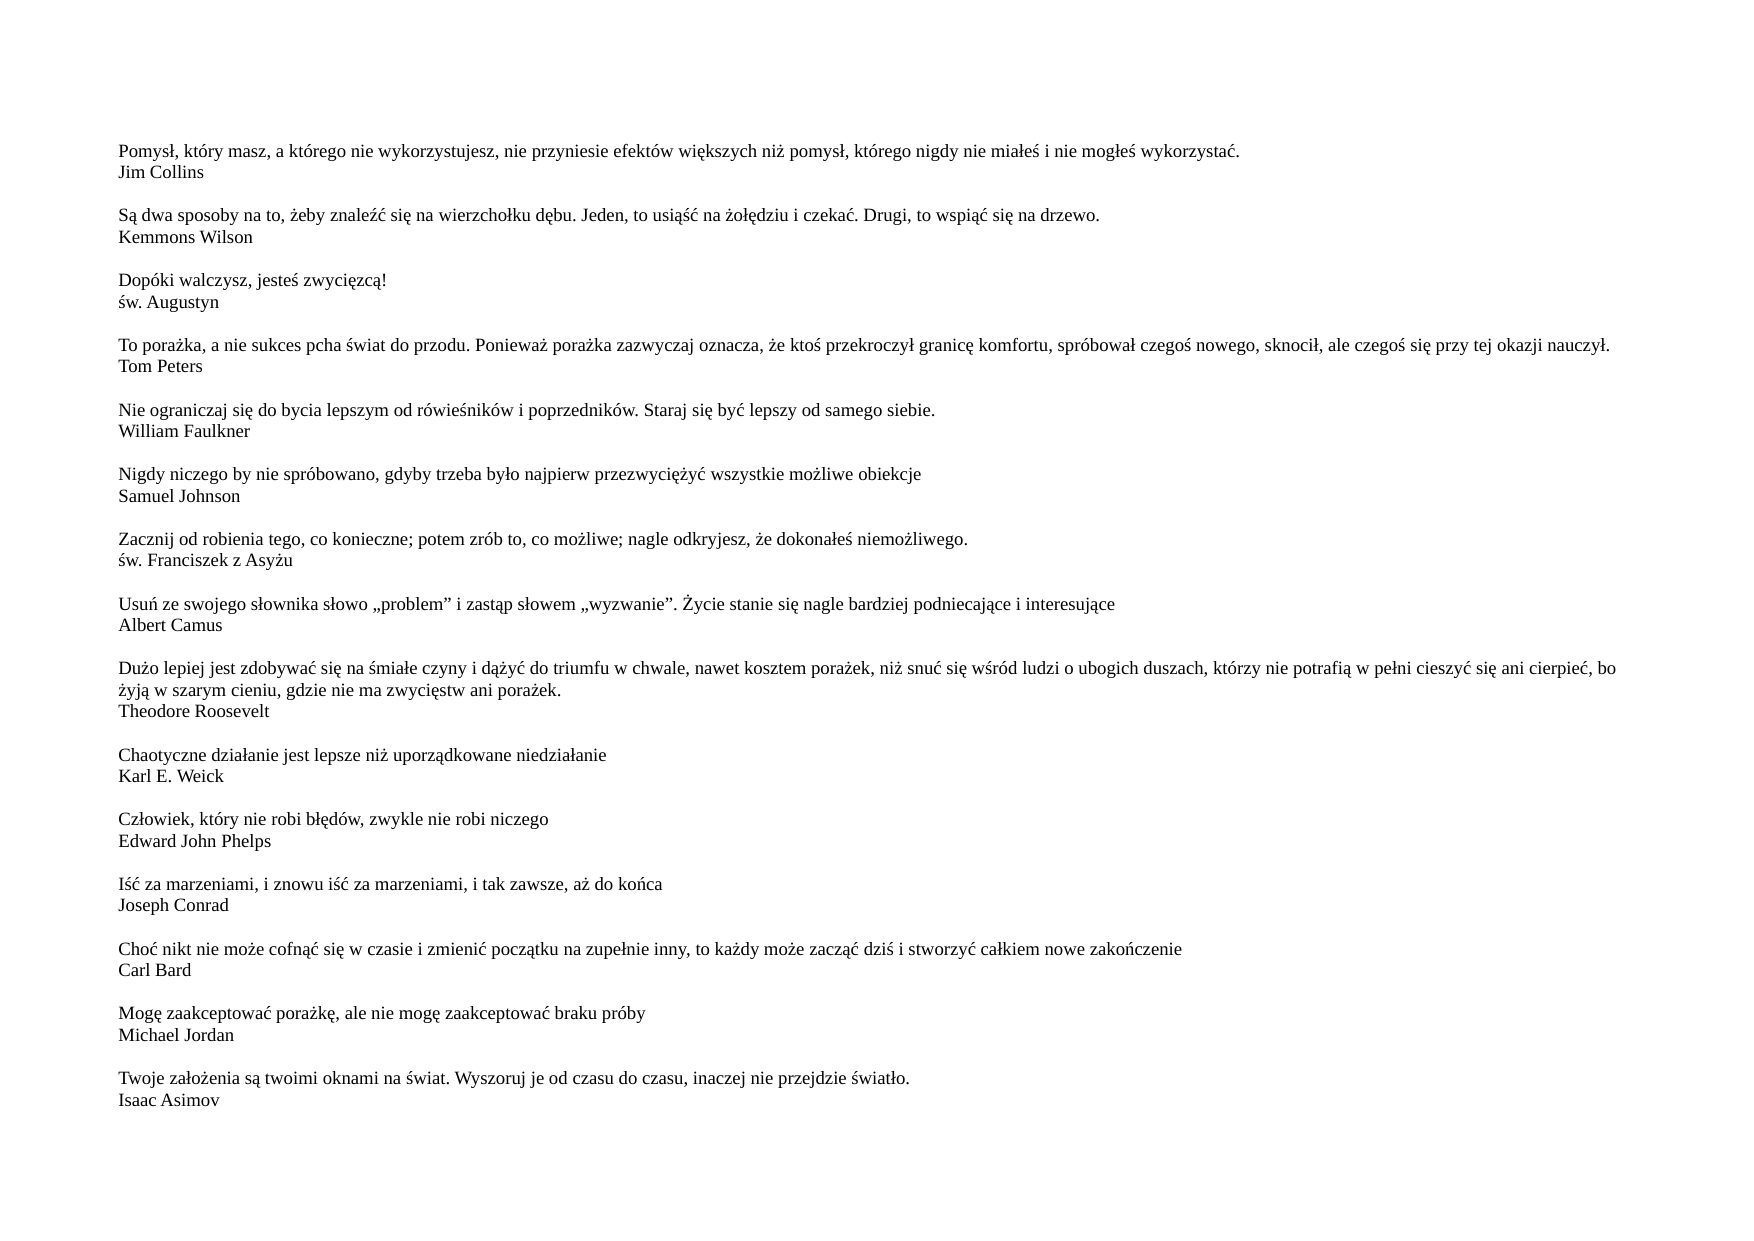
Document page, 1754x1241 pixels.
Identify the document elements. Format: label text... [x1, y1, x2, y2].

text Iść za marzeniami, i znowu iść za marzeniami, i tak zawsze, aż do końca [118, 873, 1636, 894]
text Dopóki walczysz, jesteś zwycięzcą! [118, 269, 1636, 291]
text Tom Peters [118, 355, 1636, 377]
text św. Augustyn [118, 291, 1636, 312]
text Są dwa sposoby na to, żeby znaleźć się na wierzchołku dębu. Jeden, to usiąść na żołędziu i czekać. Drugi, to wspiąć się na drzewo. [118, 204, 1636, 226]
text Edward John Phelps [118, 830, 1636, 851]
text Mogę zaakceptować porażkę, ale nie mogę zaakceptować braku próby [118, 1002, 1636, 1024]
text Nie ograniczaj się do bycia lepszym od rówieśników i poprzedników. Staraj się być lepszy od samego siebie. [118, 398, 1636, 420]
text Kemmons Wilson [118, 226, 1636, 247]
text To porażka, a nie sukces pcha świat do przodu. Ponieważ porażka zazwyczaj oznacza, że ktoś przekroczył granicę komfortu, spróbował czegoś nowego, sknocił, ale czegoś się przy tej okazji nauczył. [118, 334, 1636, 355]
text Joseph Conrad [118, 894, 1636, 916]
text Samuel Johnson [118, 485, 1636, 506]
text Michael Jordan [118, 1024, 1636, 1045]
text Twoje założenia są twoimi oknami na świat. Wyszoruj je od czasu do czasu, inaczej nie przejdzie światło. [118, 1067, 1636, 1088]
text William Faulkner [118, 420, 1636, 442]
text Albert Camus [118, 614, 1636, 636]
text św. Franciszek z Asyżu [118, 549, 1636, 571]
text Theodore Roosevelt [118, 700, 1636, 722]
text Jim Collins [118, 161, 1636, 183]
text Carl Bard [118, 959, 1636, 981]
text Choć nikt nie może cofnąć się w czasie i zmienić początku na zupełnie inny, to każdy może zacząć dziś i stworzyć całkiem nowe zakończenie [118, 937, 1636, 959]
text Zacznij od robienia tego, co konieczne; potem zrób to, co możliwe; nagle odkryjesz, że dokonałeś niemożliwego. [118, 528, 1636, 549]
text Karl E. Weick [118, 765, 1636, 787]
text Dużo lepiej jest zdobywać się na śmiałe czyny i dążyć do triumfu w chwale, nawet kosztem porażek, niż snuć się wśród ludzi o ubogich duszach, którzy nie potrafią w pełni cieszyć się ani cierpieć, bo żyją w szarym cieniu, gdzie nie ma zwycięstw ani porażek. [118, 657, 1636, 700]
text Isaac Asimov [118, 1088, 1636, 1110]
text Pomysł, który masz, a którego nie wykorzystujesz, nie przyniesie efektów większych niż pomysł, którego nigdy nie miałeś i nie mogłeś wykorzystać. [118, 140, 1636, 161]
text Człowiek, który nie robi błędów, zwykle nie robi niczego [118, 808, 1636, 830]
text Nigdy niczego by nie spróbowano, gdyby trzeba było najpierw przezwyciężyć wszystkie możliwe obiekcje [118, 463, 1636, 485]
text Chaotyczne działanie jest lepsze niż uporządkowane niedziałanie [118, 743, 1636, 765]
text Usuń ze swojego słownika słowo „problem” i zastąp słowem „wyzwanie”. Życie stanie się nagle bardziej podniecające i interesujące [118, 592, 1636, 614]
